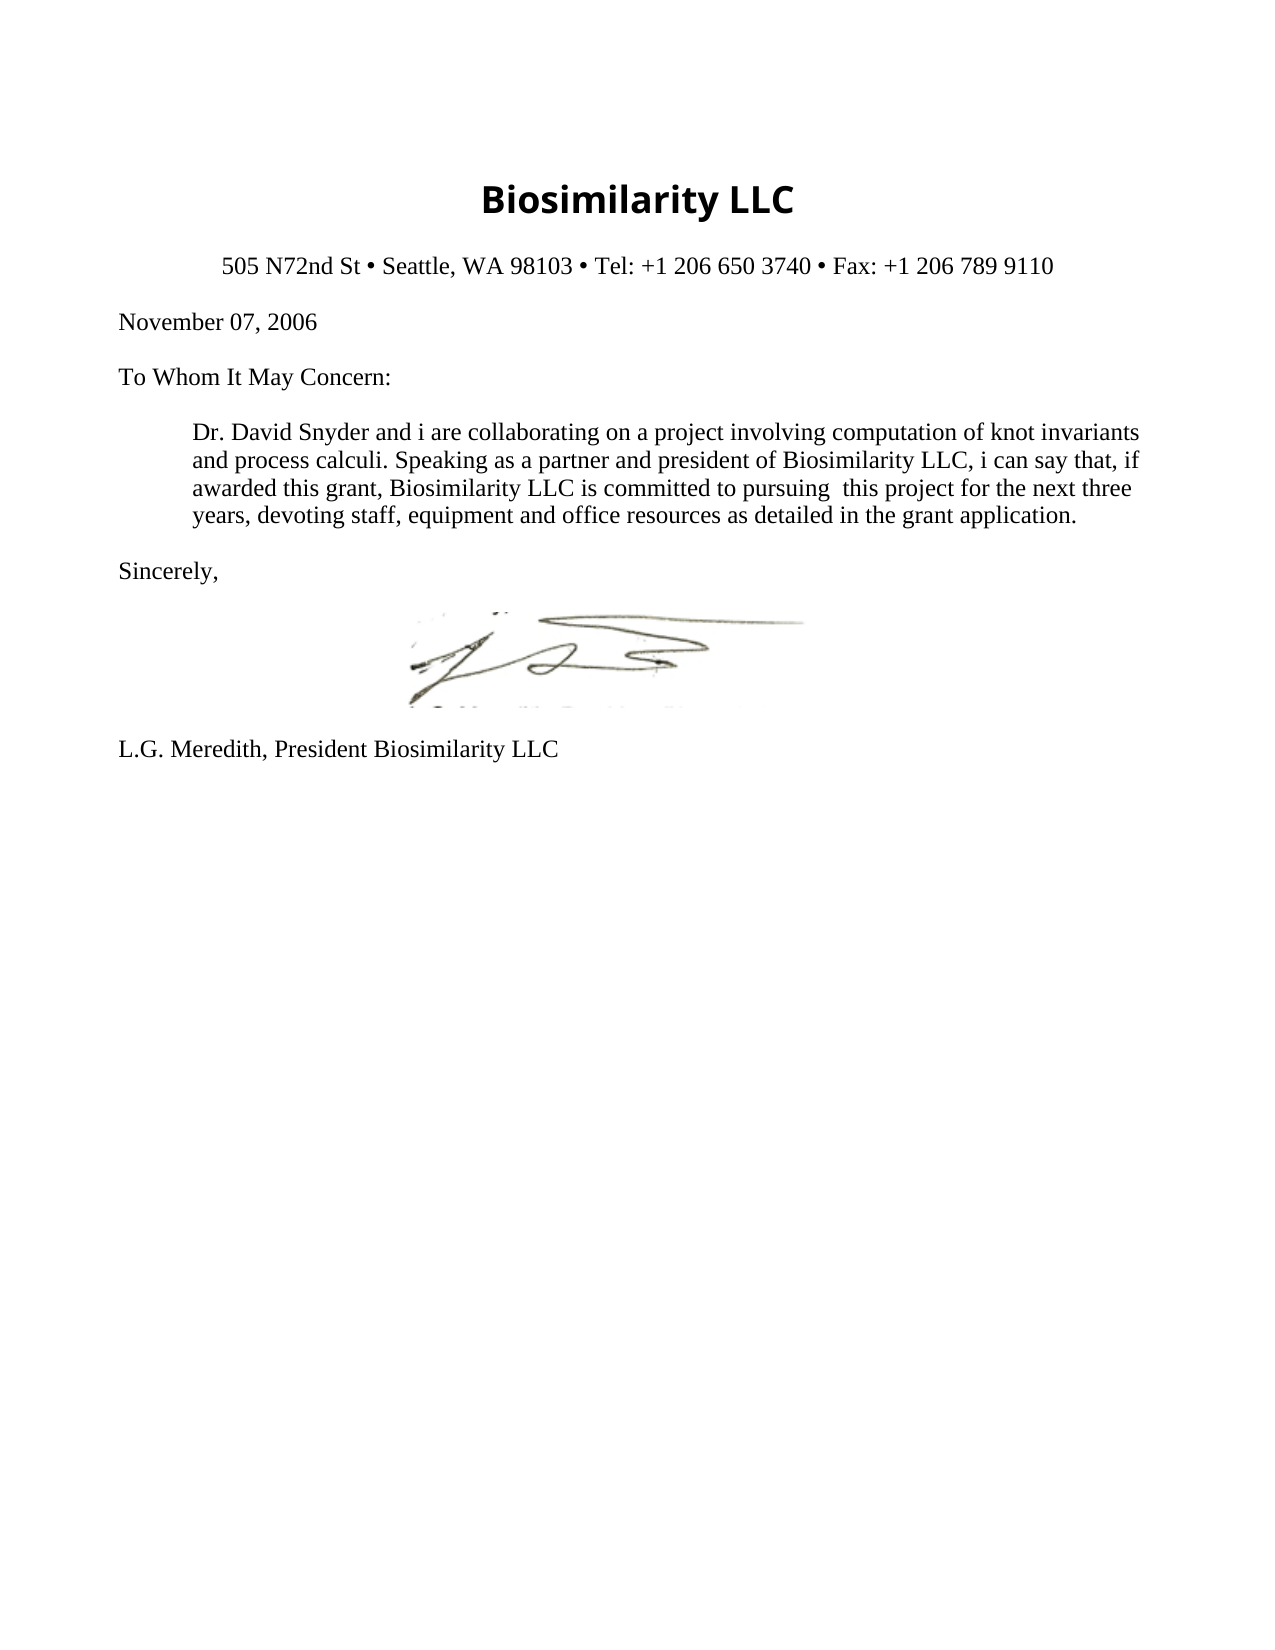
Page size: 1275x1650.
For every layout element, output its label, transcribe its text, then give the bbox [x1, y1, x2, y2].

text Sincerely, [118, 557, 1157, 585]
text To Whom It May Concern: [118, 363, 1157, 391]
text L.G. Meredith, President Biosimilarity LLC [118, 736, 1157, 763]
text 505 N72nd St • Seattle, WA 98103 • Tel: +1 206 650 3740 • Fax: +1 206 789 9110 [118, 252, 1157, 280]
text November 07, 2006 [118, 308, 1157, 335]
text Biosimilarity LLC [118, 173, 1157, 224]
picture [404, 612, 871, 708]
text Dr. David Snyder and i are collaborating on a project involving computation of knot invariants and process calculi. Speaking as a partner and president of Biosimilarity LLC, i can say that, if awarded this grant, Biosimilarity LLC is committed to pursuing this project for the next three years, devoting staff, equipment and office resources as detailed in the grant application. [192, 418, 1157, 529]
